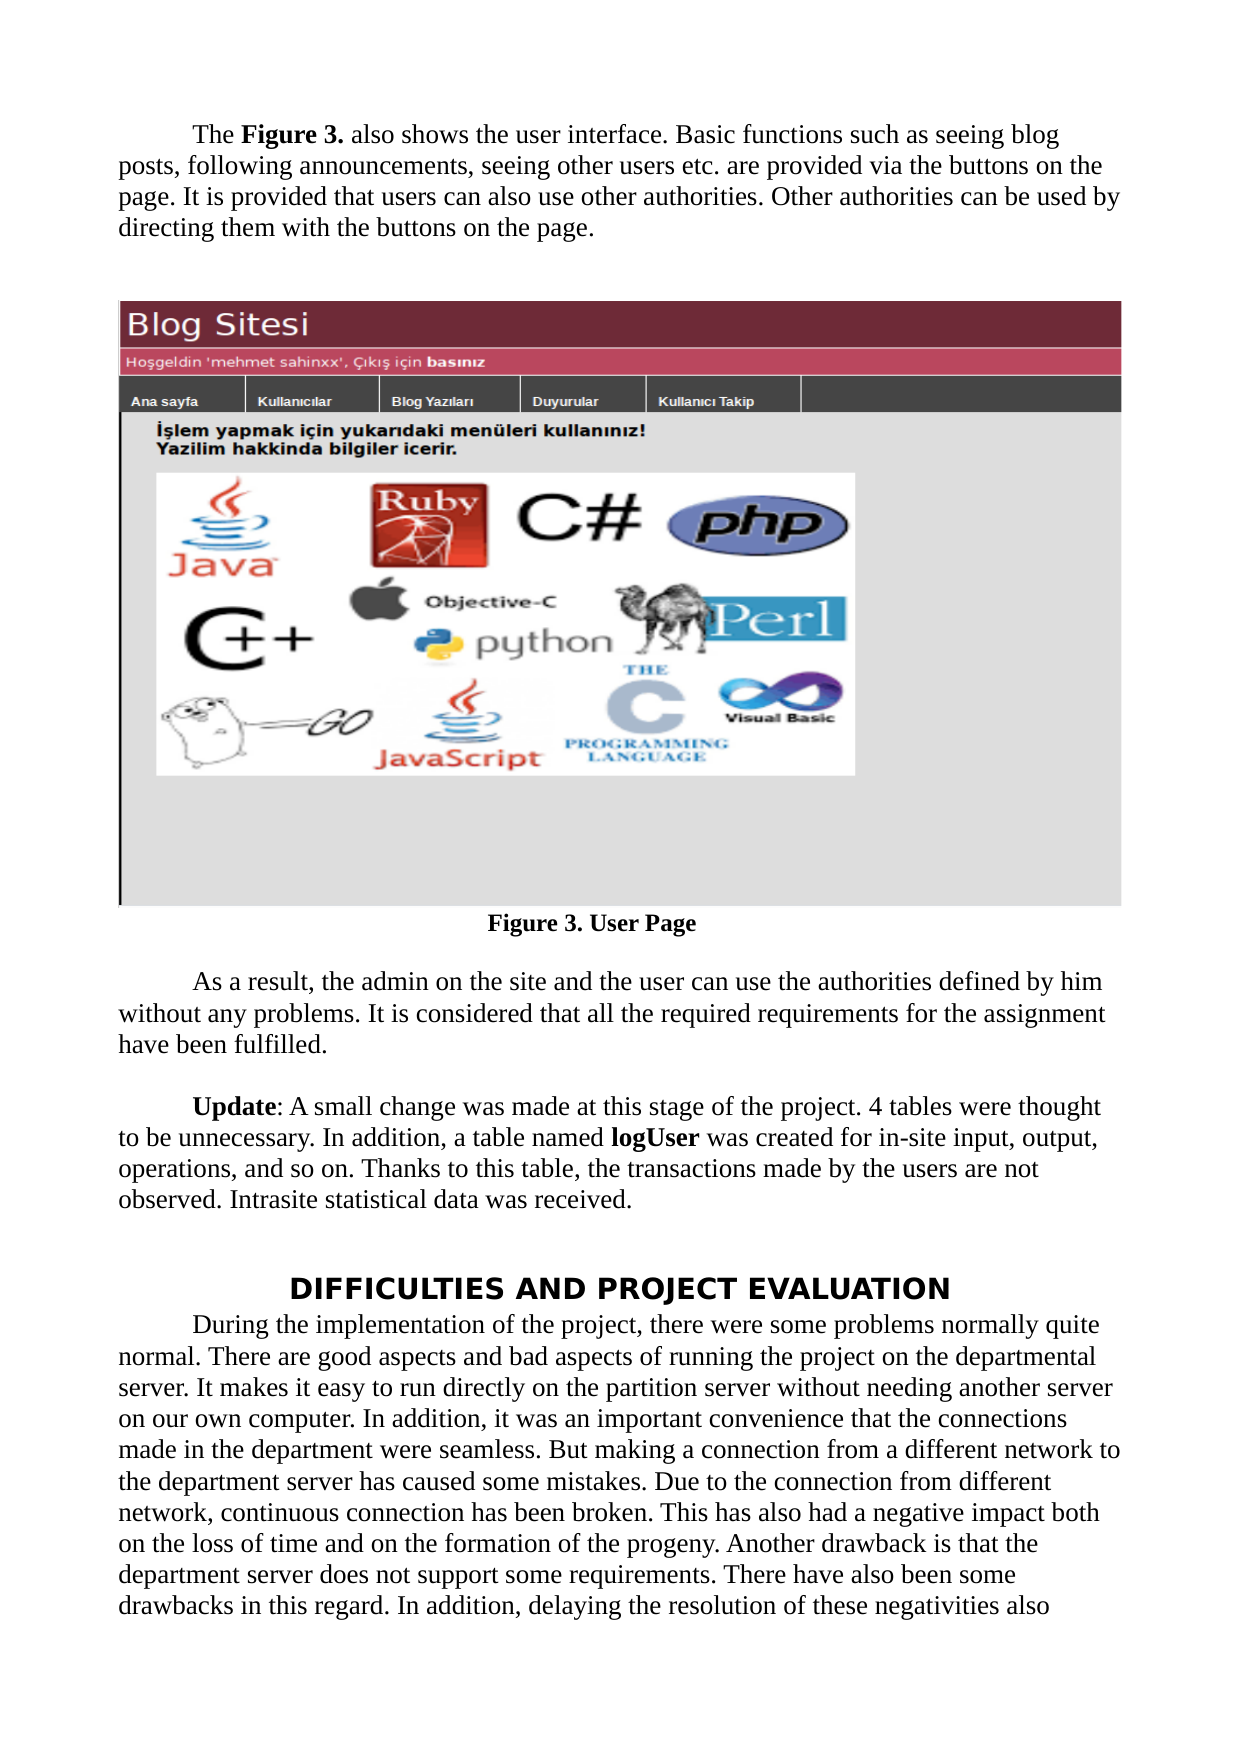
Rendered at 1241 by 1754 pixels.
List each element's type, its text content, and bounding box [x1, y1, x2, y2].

text As a result, the admin on the site and the user can use the authorities defined by him without any problems. It is considered that all the required requirements for the assignment have been fulfilled. [118, 966, 1122, 1059]
text DIFFICULTIES AND PROJECT EVALUATION [118, 1272, 1122, 1306]
text Update: A small change was made at this stage of the project. 4 tables were thought to be unnecessary. In addition, a table named logUser was created for in-site input, output, operations, and so on. Thanks to this table, the transactions made by the users are not observed. Intrasite statistical data was received. [118, 1090, 1122, 1215]
text The Figure 3. also shows the user interface. Basic functions such as seeing blog posts, following announcements, seeing other users etc. are provided via the buttons on the page. It is provided that users can also use other authorities. Other authorities can be used by directing them with the buttons on the page. [118, 118, 1122, 243]
text Figure 3. User Page [413, 908, 1122, 937]
text During the implementation of the project, there were some problems normally quite normal. There are good aspects and bad aspects of running the project on the departmental server. It makes it easy to run directly on the partition server without needing another server on our own computer. In addition, it was an important convenience that the connections made in the department were seamless. But making a connection from a different network to the department server has caused some mistakes. Due to the connection from different network, continuous connection has been broken. This has also had a negative impact both on the loss of time and on the formation of the progeny. Another drawback is that the department server does not support some requirements. There have also been some drawbacks in this regard. In addition, delaying the resolution of these negativities also [118, 1306, 1122, 1620]
